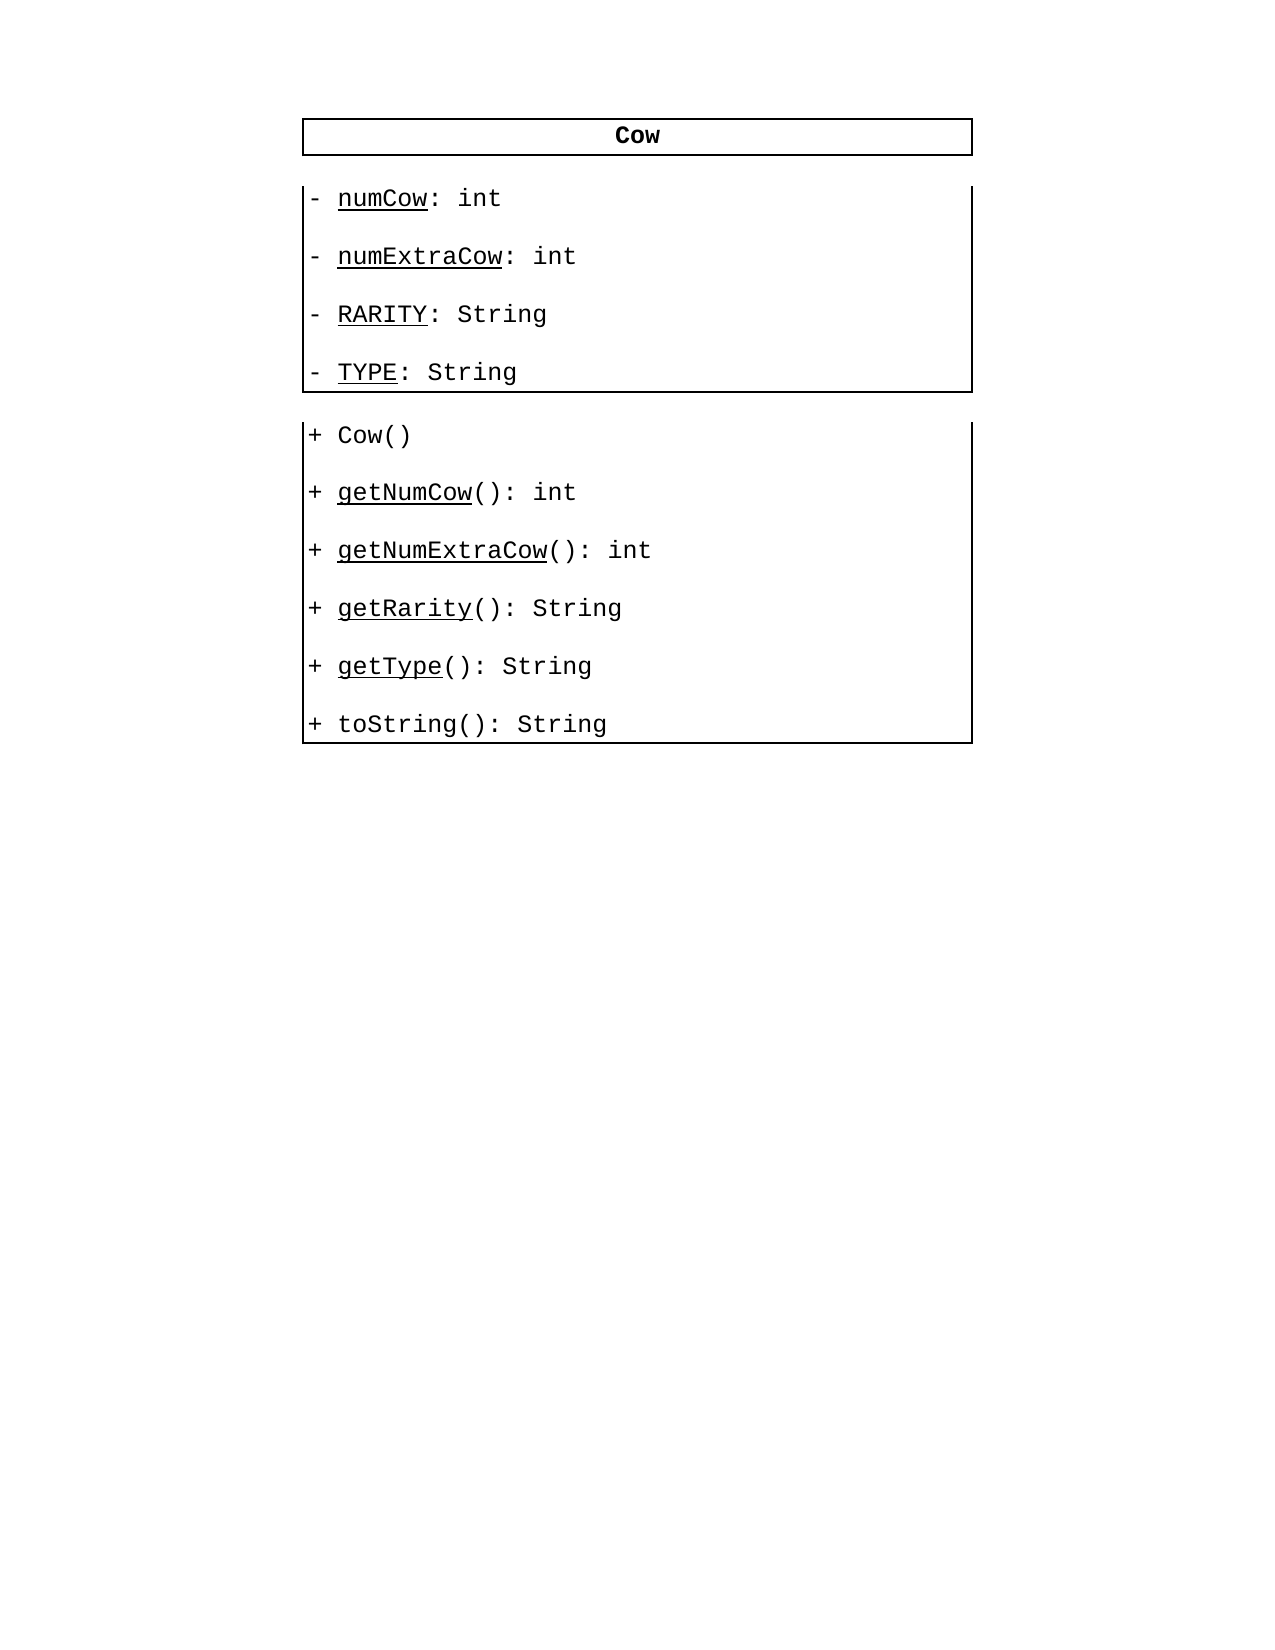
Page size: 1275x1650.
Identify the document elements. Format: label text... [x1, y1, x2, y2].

table_header [302, 156, 973, 186]
table_cell - numCow: int - numExtraCow: int - RARITY: String - TYPE: String [304, 186, 971, 391]
table_cell [302, 393, 973, 422]
table_cell [302, 744, 973, 774]
table_header Cow [304, 120, 971, 154]
table_cell + Cow() + getNumCow(): int + getNumExtraCow(): int + getRarity(): String + getType(): String + toString(): String [304, 422, 971, 742]
